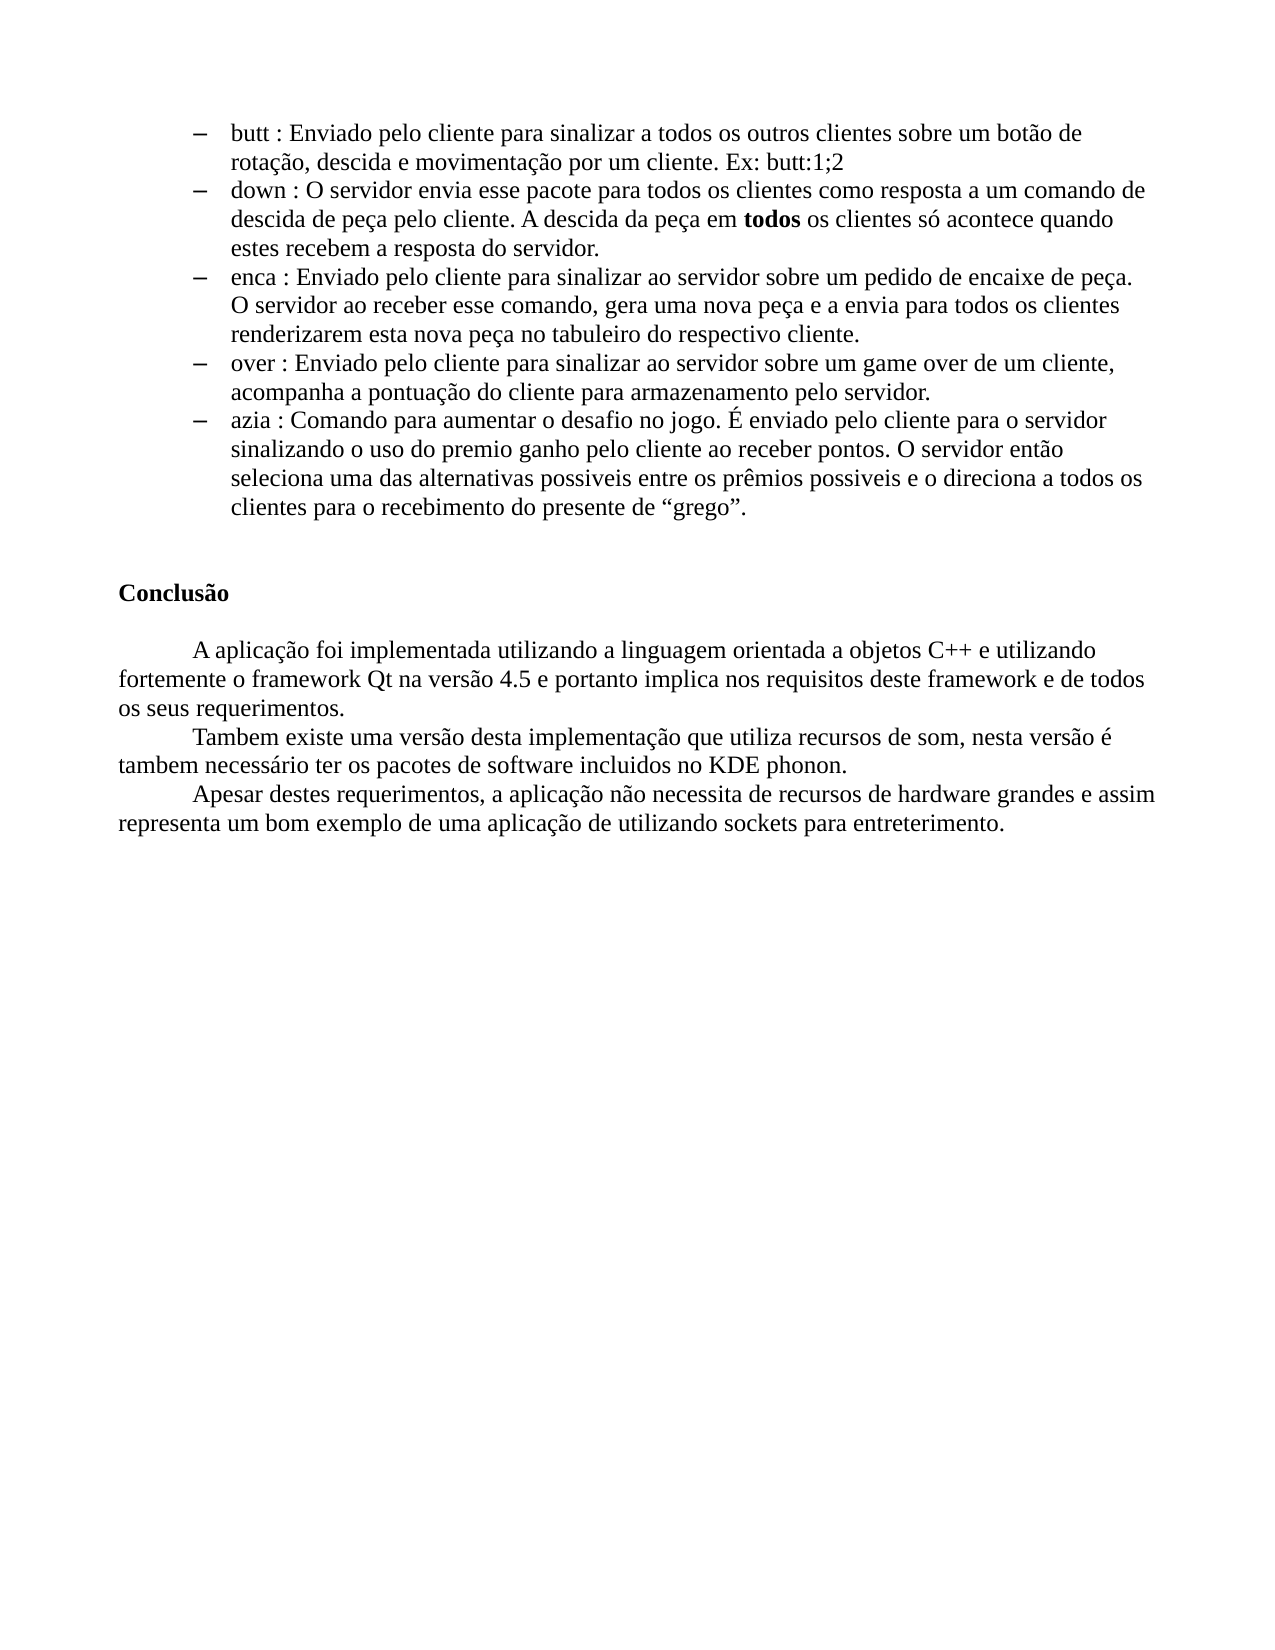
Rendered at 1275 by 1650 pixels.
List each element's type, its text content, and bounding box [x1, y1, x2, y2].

list over : Enviado pelo cliente para sinalizar ao servidor sobre um game over de um cliente, acompanha a pontuação do cliente para armazenamento pelo servidor. [193, 348, 1157, 406]
text Apesar destes requerimentos, a aplicação não necessita de recursos de hardware grandes e assim representa um bom exemplo de uma aplicação de utilizando sockets para entreterimento. [118, 779, 1157, 837]
text Conclusão [118, 578, 1157, 607]
text Tambem existe uma versão desta implementação que utiliza recursos de som, nesta versão é tambem necessário ter os pacotes de software incluidos no KDE phonon. [118, 722, 1157, 779]
list down : O servidor envia esse pacote para todos os clientes como resposta a um comando de descida de peça pelo cliente. A descida da peça em todos os clientes só acontece quando estes recebem a resposta do servidor. [193, 176, 1157, 262]
list azia : Comando para aumentar o desafio no jogo. É enviado pelo cliente para o servidor sinalizando o uso do premio ganho pelo cliente ao receber pontos. O servidor então seleciona uma das alternativas possiveis entre os prêmios possiveis e o direciona a todos os clientes para o recebimento do presente de “grego”. [193, 406, 1157, 521]
list butt : Enviado pelo cliente para sinalizar a todos os outros clientes sobre um botão de rotação, descida e movimentação por um cliente. Ex: butt:1;2 [193, 118, 1157, 176]
list enca : Enviado pelo cliente para sinalizar ao servidor sobre um pedido de encaixe de peça. O servidor ao receber esse comando, gera uma nova peça e a envia para todos os clientes renderizarem esta nova peça no tabuleiro do respectivo cliente. [193, 262, 1157, 348]
text A aplicação foi implementada utilizando a linguagem orientada a objetos C++ e utilizando fortemente o framework Qt na versão 4.5 e portanto implica nos requisitos deste framework e de todos os seus requerimentos. [118, 636, 1157, 722]
